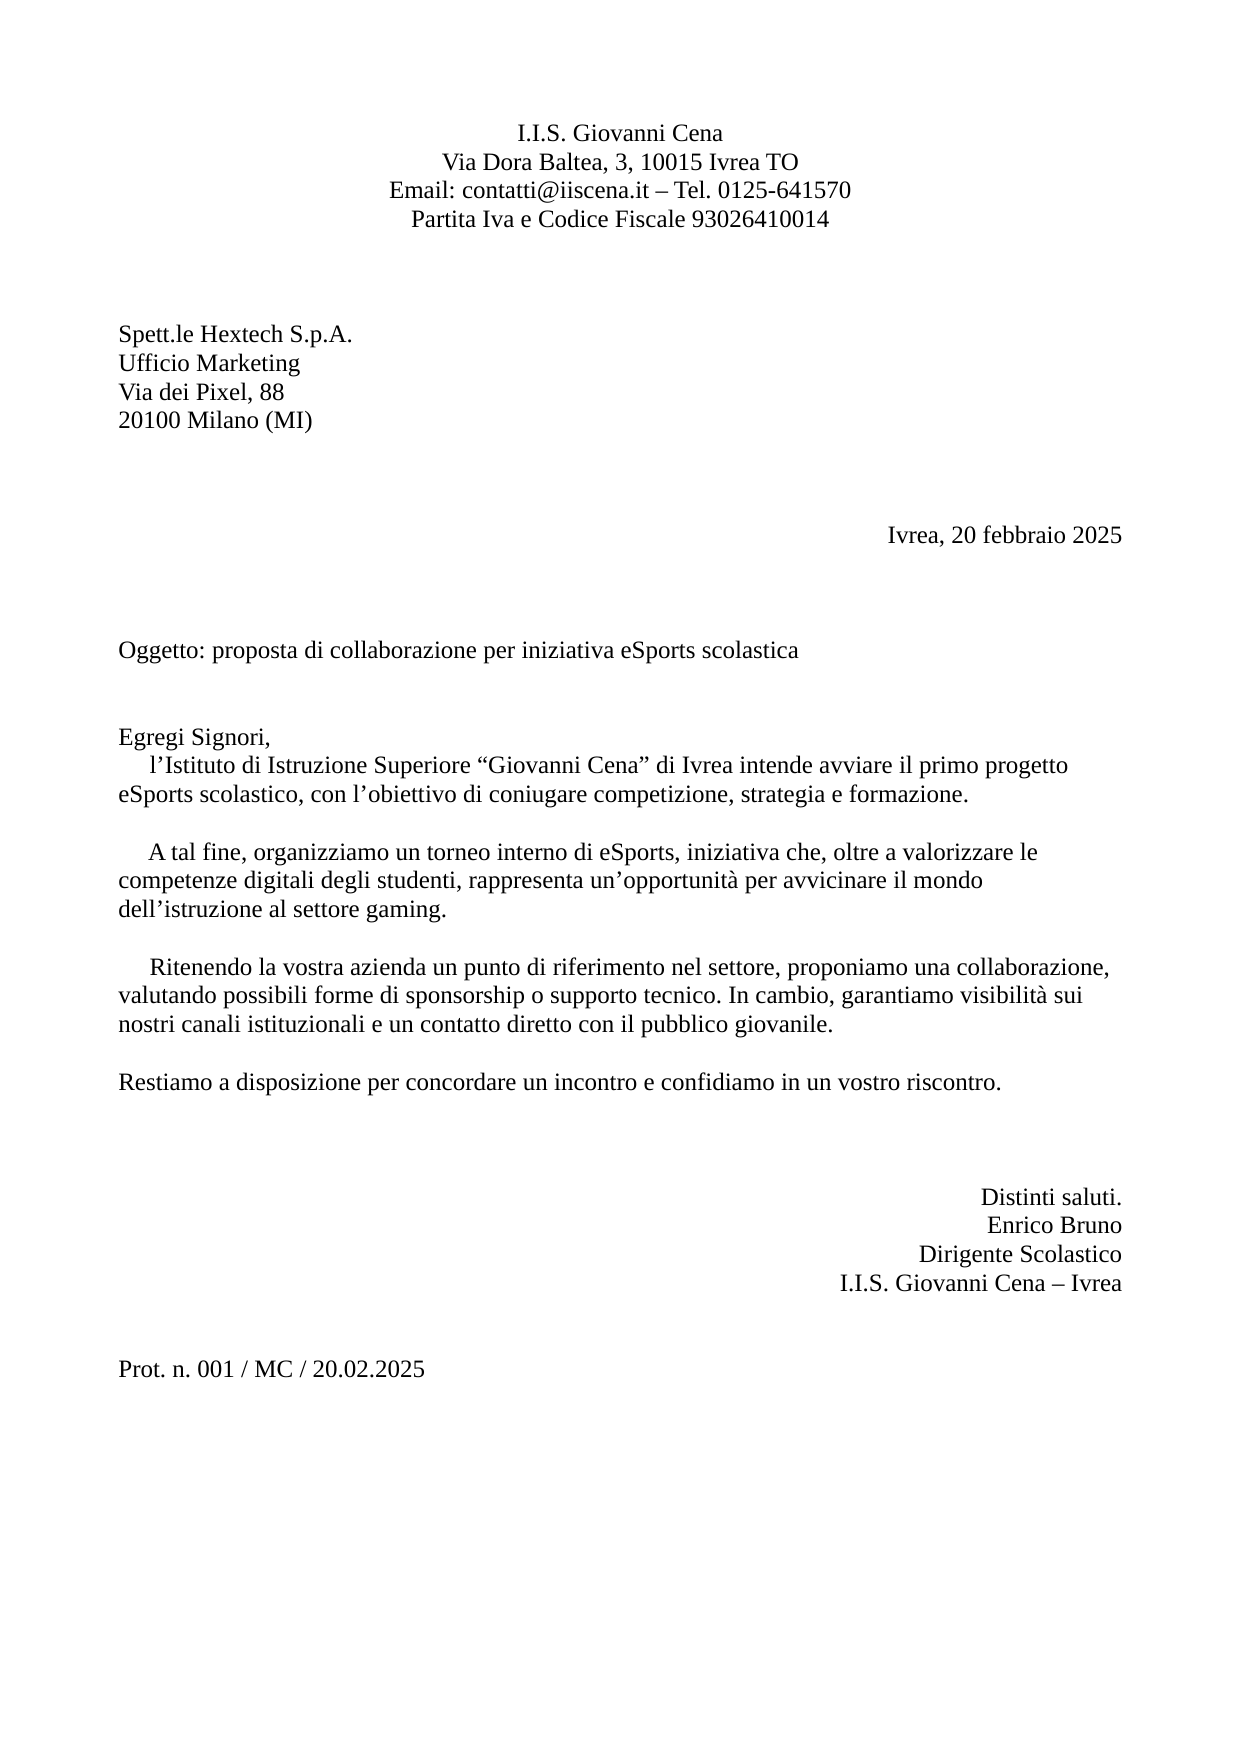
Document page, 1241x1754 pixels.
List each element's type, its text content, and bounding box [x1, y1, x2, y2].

text A tal fine, organizziamo un torneo interno di eSports, iniziativa che, oltre a valorizzare le competenze digitali degli studenti, rappresenta un’opportunità per avvicinare il mondo dell’istruzione al settore gaming. [118, 837, 1122, 923]
text Ritenendo la vostra azienda un punto di riferimento nel settore, proponiamo una collaborazione, valutando possibili forme di sponsorship o supporto tecnico. In cambio, garantiamo visibilità sui nostri canali istituzionali e un contatto diretto con il pubblico giovanile. [118, 952, 1122, 1038]
text Ivrea, 20 febbraio 2025 [118, 521, 1122, 549]
text Egregi Signori, [118, 722, 1122, 751]
text I.I.S. Giovanni Cena – Ivrea [118, 1268, 1122, 1297]
text Prot. n. 001 / MC / 20.02.2025 [118, 1354, 1122, 1383]
text Partita Iva e Codice Fiscale 93026410014 [118, 204, 1122, 233]
text Enrico Bruno [118, 1211, 1122, 1239]
text Distinti saluti. [118, 1182, 1122, 1211]
text Dirigente Scolastico [118, 1239, 1122, 1268]
text Email: contatti@iiscena.it – Tel. 0125-641570 [118, 176, 1122, 204]
text Via Dora Baltea, 3, 10015 Ivrea TO [118, 147, 1122, 176]
text 20100 Milano (MI) [118, 406, 1122, 434]
text Oggetto: proposta di collaborazione per iniziativa eSports scolastica [118, 636, 1122, 664]
text Ufficio Marketing [118, 348, 1122, 377]
text Via dei Pixel, 88 [118, 377, 1122, 406]
text I.I.S. Giovanni Cena [118, 118, 1122, 147]
text Spett.le Hextech S.p.A. [118, 319, 1122, 348]
text l’Istituto di Istruzione Superiore “Giovanni Cena” di Ivrea intende avviare il primo progetto eSports scolastico, con l’obiettivo di coniugare competizione, strategia e formazione. [118, 751, 1122, 808]
text Restiamo a disposizione per concordare un incontro e confidiamo in un vostro riscontro. [118, 1067, 1122, 1096]
